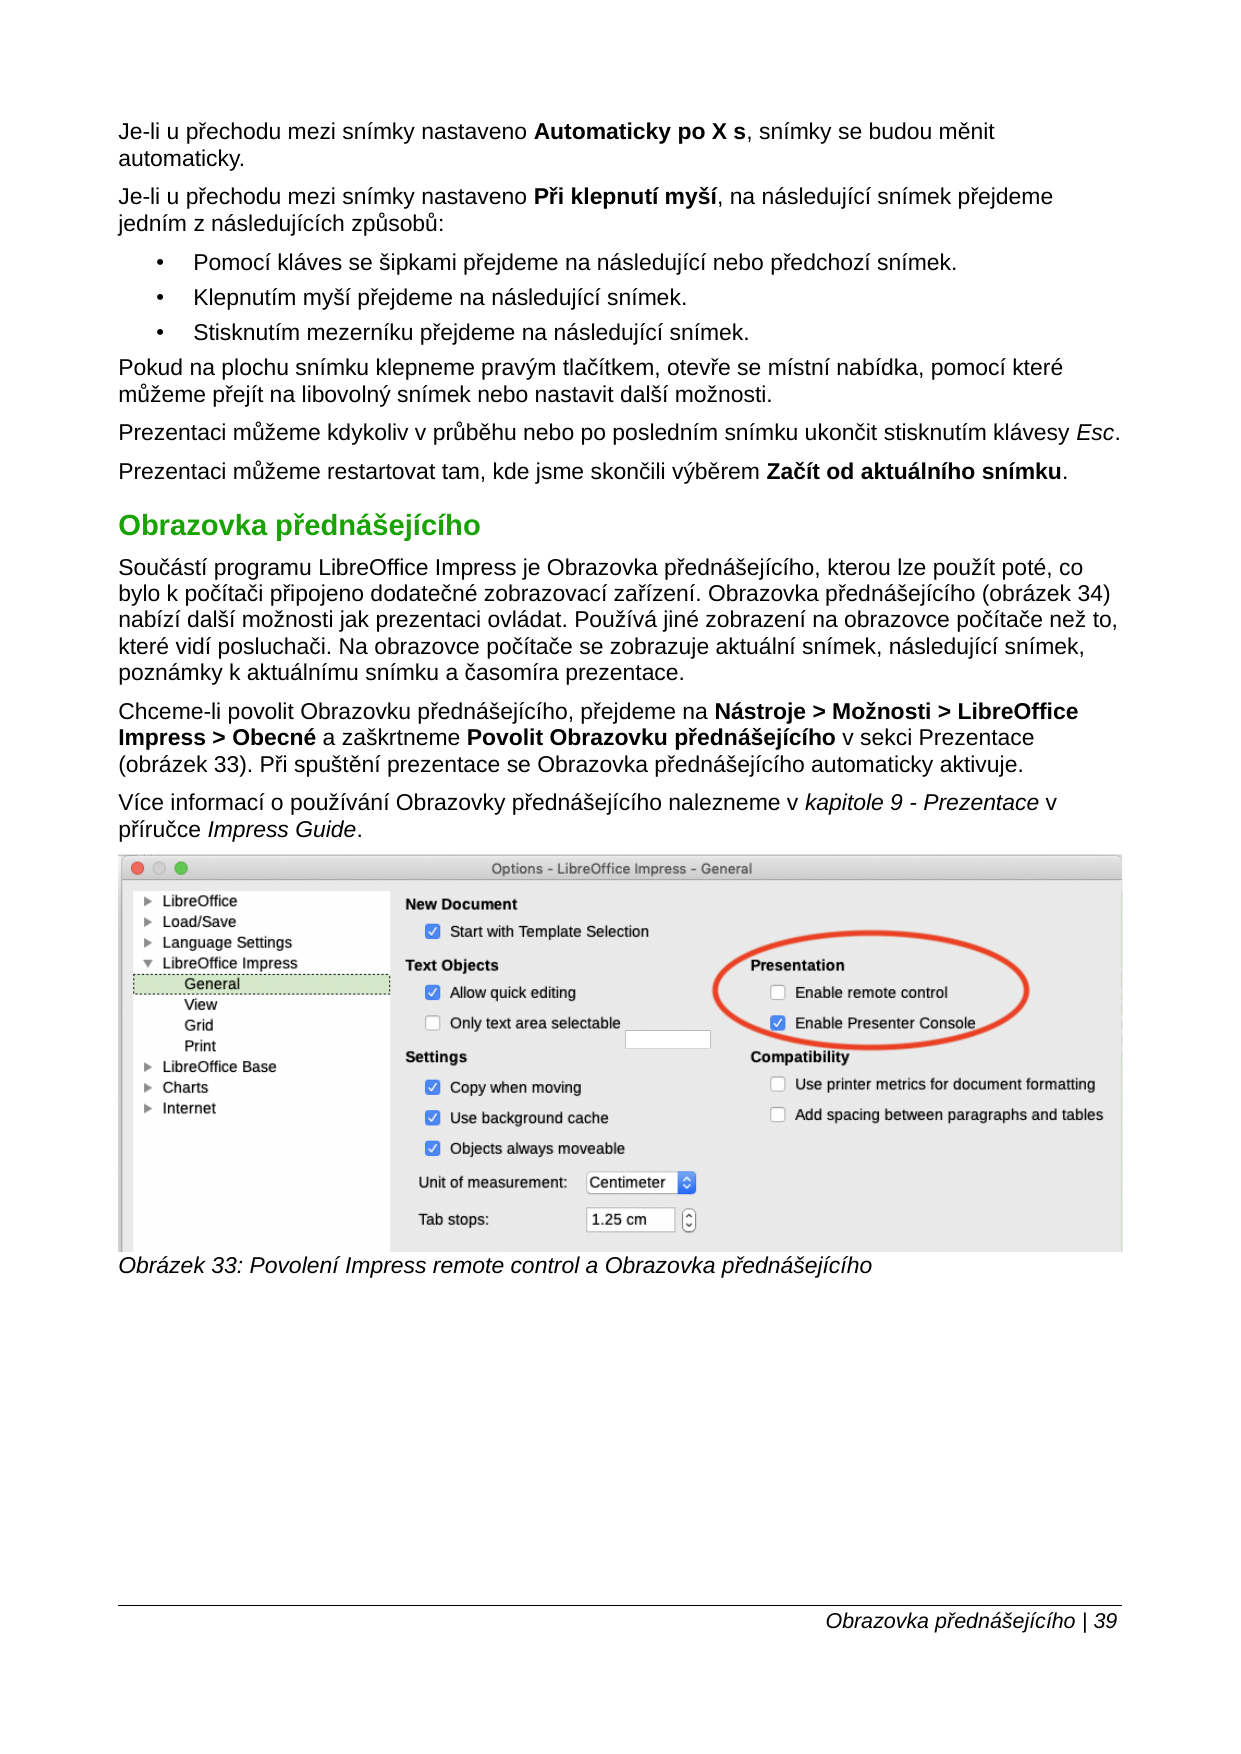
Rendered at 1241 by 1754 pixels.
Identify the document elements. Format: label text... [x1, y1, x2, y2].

subtitle Obrazovka přednášejícího [118, 508, 1122, 542]
text Součástí programu LibreOffice Impress je Obrazovka přednášejícího, kterou lze použít poté, co bylo k počítači připojeno dodatečné zobrazovací zařízení. Obrazovka přednášejícího (obrázek 34) nabízí další možnosti jak prezentaci ovládat. Používá jiné zobrazení na obrazovce počítače než to, které vidí posluchači. Na obrazovce počítače se zobrazuje aktuální snímek, následující snímek, poznámky k aktuálnímu snímku a časomíra prezentace. [118, 553, 1122, 685]
text Je-li u přechodu mezi snímky nastaveno Automaticky po X s, snímky se budou měnit automaticky. [118, 118, 1122, 171]
picture [118, 854, 1123, 1252]
text Obrázek 33: Povolení Impress remote control a Obrazovka přednášejícího [118, 1252, 1122, 1278]
list Je-li u přechodu mezi snímky nastaveno Při klepnutí myší, na následující snímek přejdeme jedním z následujících způsobů: [118, 183, 1122, 236]
text Pokud na plochu snímku klepneme pravým tlačítkem, otevře se místní nabídka, pomocí které můžeme přejít na libovolný snímek nebo nastavit další možnosti. [118, 354, 1122, 407]
text Více informací o používání Obrazovky přednášejícího nalezneme v kapitole 9 - Prezentace v příručce Impress Guide. [118, 789, 1122, 842]
list Stisknutím mezerníku přejdeme na následující snímek. [156, 319, 1122, 345]
text Chceme-li povolit Obrazovku přednášejícího, přejdeme na Nástroje > Možnosti > LibreOffice Impress > Obecné a zaškrtneme Povolit Obrazovku přednášejícího v sekci Prezentace (obrázek 33). Při spuštění prezentace se Obrazovka přednášejícího automaticky aktivuje. [118, 698, 1122, 777]
text Prezentaci můžeme kdykoliv v průběhu nebo po posledním snímku ukončit stisknutím klávesy Esc. [118, 419, 1122, 446]
list Pomocí kláves se šipkami přejdeme na následující nebo předchozí snímek. [156, 248, 1122, 275]
list Klepnutím myší přejdeme na následující snímek. [156, 284, 1122, 310]
text Prezentaci můžeme restartovat tam, kde jsme skončili výběrem Začít od aktuálního snímku. [118, 458, 1122, 484]
